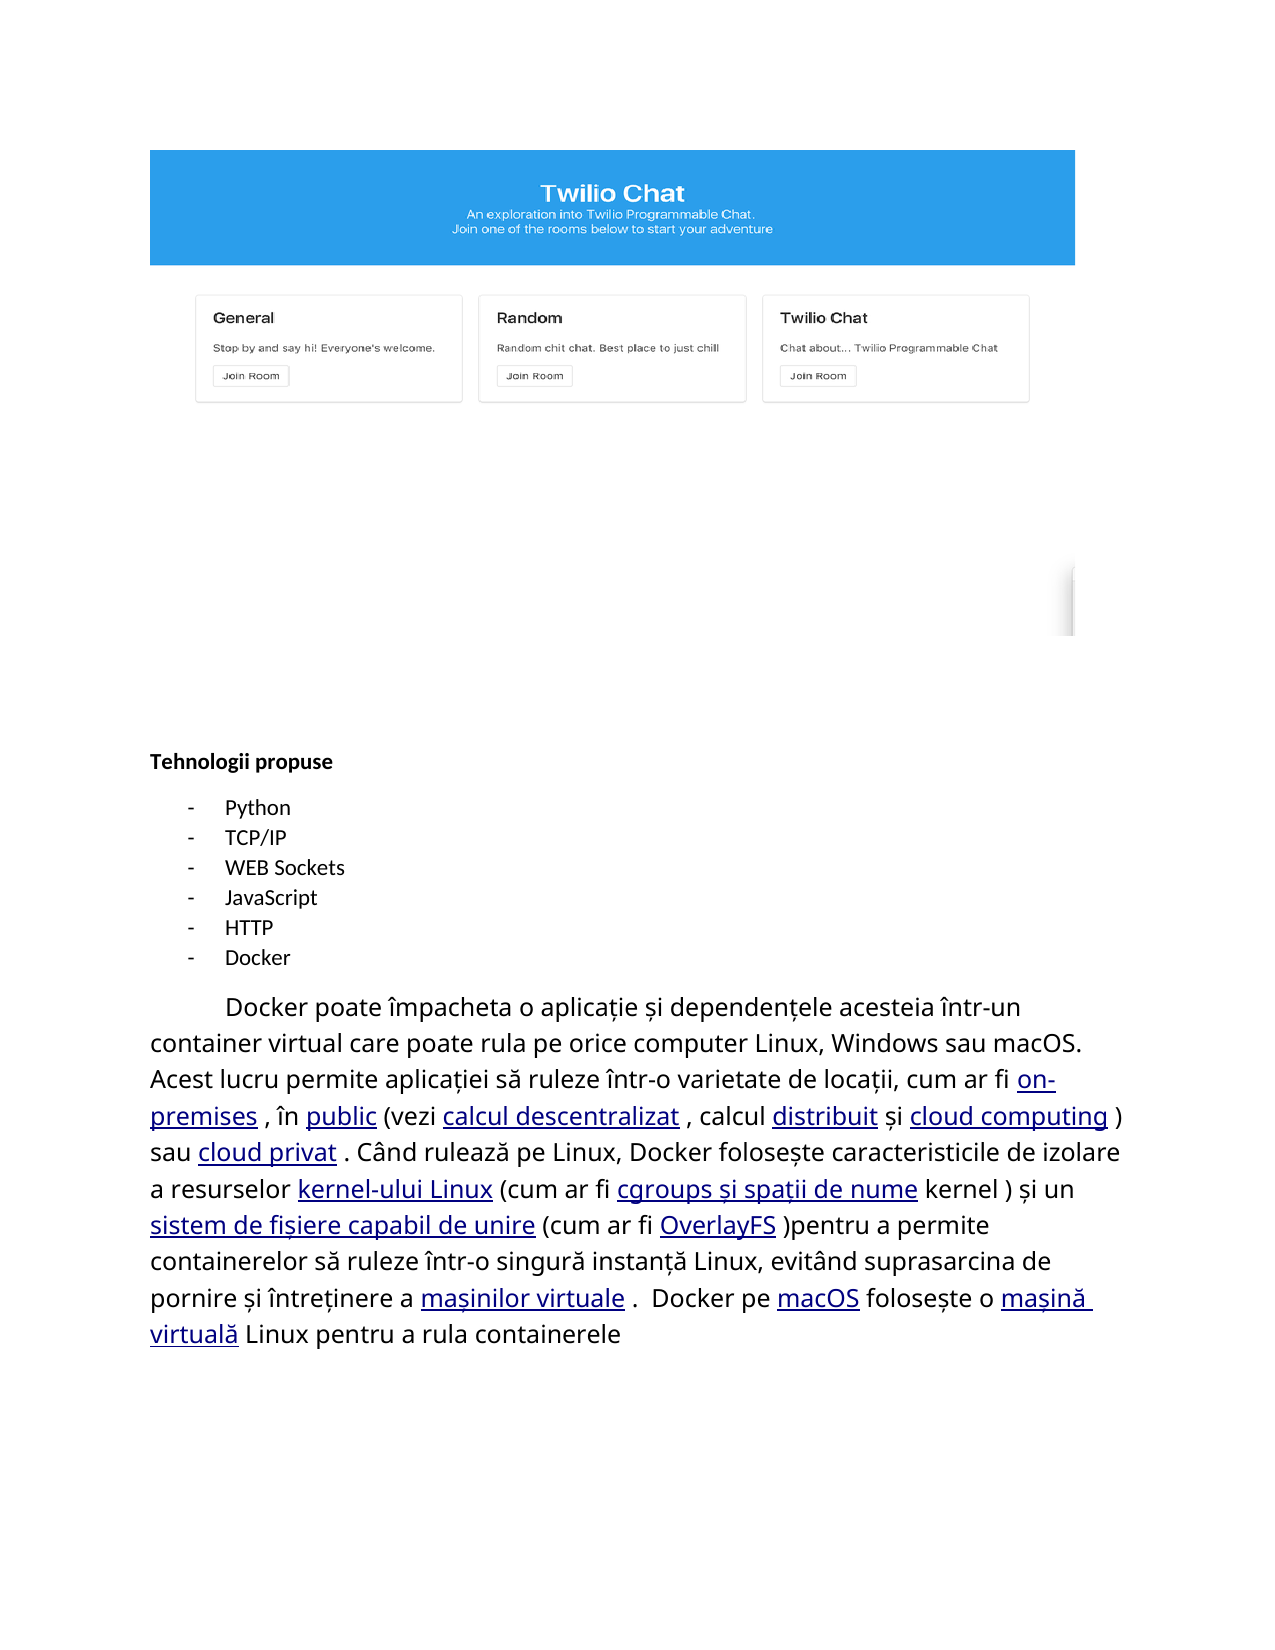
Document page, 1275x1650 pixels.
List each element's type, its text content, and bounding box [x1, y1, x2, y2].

list HTTP [187, 913, 1125, 941]
list Docker [187, 943, 1125, 971]
list TCP/IP [187, 823, 1125, 851]
list JavaScript [187, 883, 1125, 911]
text Docker poate împacheta o aplicație și dependențele acesteia într-un container virtual care poate rula pe orice computer Linux, Windows sau macOS. Acest lucru permite aplicației să ruleze într-o varietate de locații, cum ar fi on-premises , în public (vezi calcul descentralizat , calcul distribuit și cloud computing ) sau cloud privat . Când rulează pe Linux, Docker folosește caracteristicile de izolare a resurselor kernel-ului Linux (cum ar fi cgroups și spații de nume kernel ) și un sistem de fișiere capabil de unire (cum ar fi OverlayFS )pentru a permite containerelor să ruleze într-o singură instanță Linux, evitând suprasarcina de pornire și întreținere a mașinilor virtuale . Docker pe macOS folosește o mașină virtuală Linux pentru a rula containerele [150, 989, 1125, 1351]
list Python [187, 793, 1125, 821]
text Tehnologii propuse [150, 747, 1125, 775]
list WEB Sockets [187, 853, 1125, 881]
